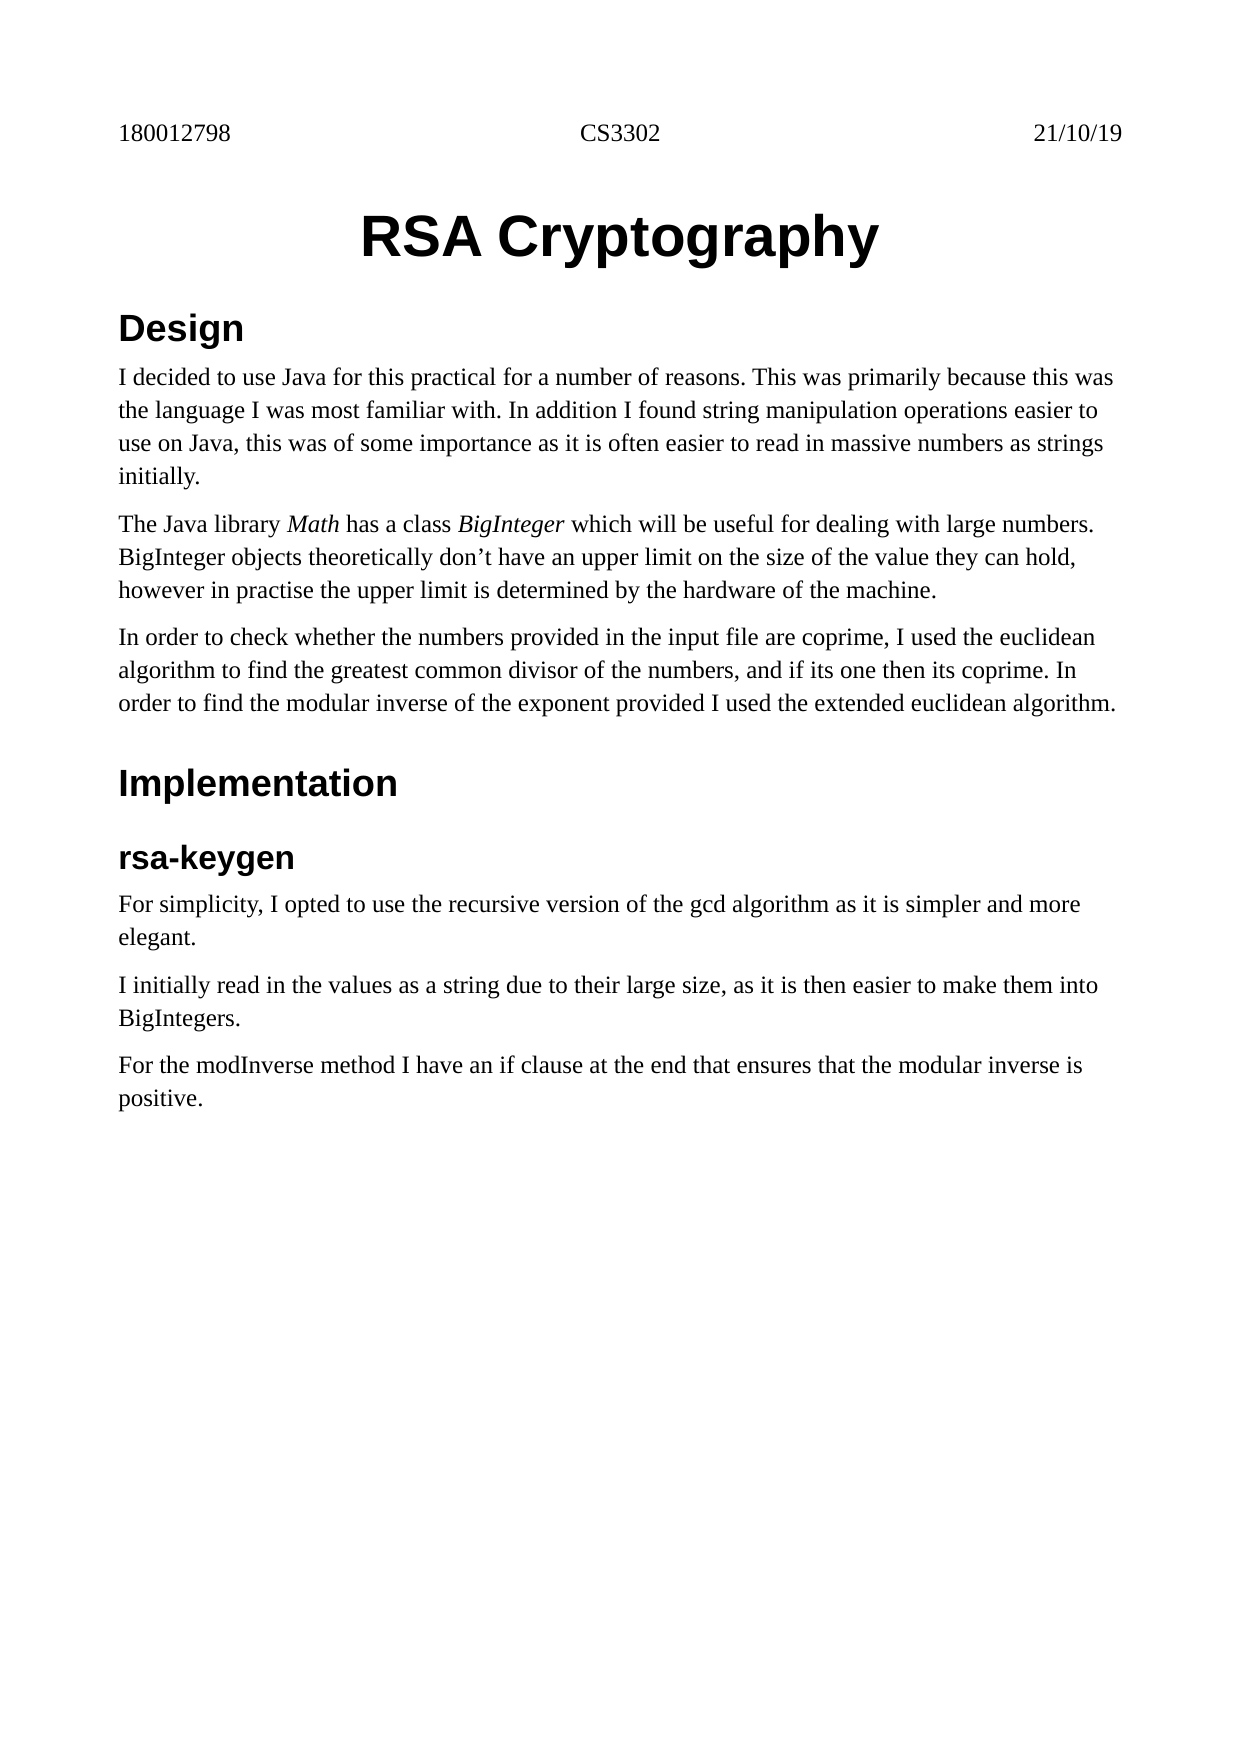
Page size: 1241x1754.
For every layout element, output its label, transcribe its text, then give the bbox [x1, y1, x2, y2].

text For simplicity, I opted to use the recursive version of the gcd algorithm as it is simpler and more elegant. [118, 889, 1122, 951]
subtitle Implementation [118, 761, 1122, 805]
text I initially read in the values as a string due to their large size, as it is then easier to make them into BigIntegers. [118, 970, 1122, 1032]
text I decided to use Java for this practical for a number of reasons. This was primarily because this was the language I was most familiar with. In addition I found string manipulation operations easier to use on Java, this was of some importance as it is often easier to read in massive numbers as strings initially. [118, 362, 1122, 490]
subtitle rsa-keygen [118, 838, 1122, 877]
text The Java library Math has a class BigInteger which will be useful for dealing with large numbers. BigInteger objects theoretically don’t have an upper limit on the size of the value they can hold, however in practise the upper limit is determined by the hardware of the machine. [118, 509, 1122, 603]
text For the modInverse method I have an if clause at the end that ensures that the modular inverse is positive. [118, 1050, 1122, 1112]
text In order to check whether the numbers provided in the input file are coprime, I used the euclidean algorithm to find the greatest common divisor of the numbers, and if its one then its coprime. In order to find the modular inverse of the exponent provided I used the extended euclidean algorithm. [118, 622, 1122, 717]
title RSA Cryptography [118, 201, 1122, 268]
subtitle Design [118, 306, 1122, 349]
